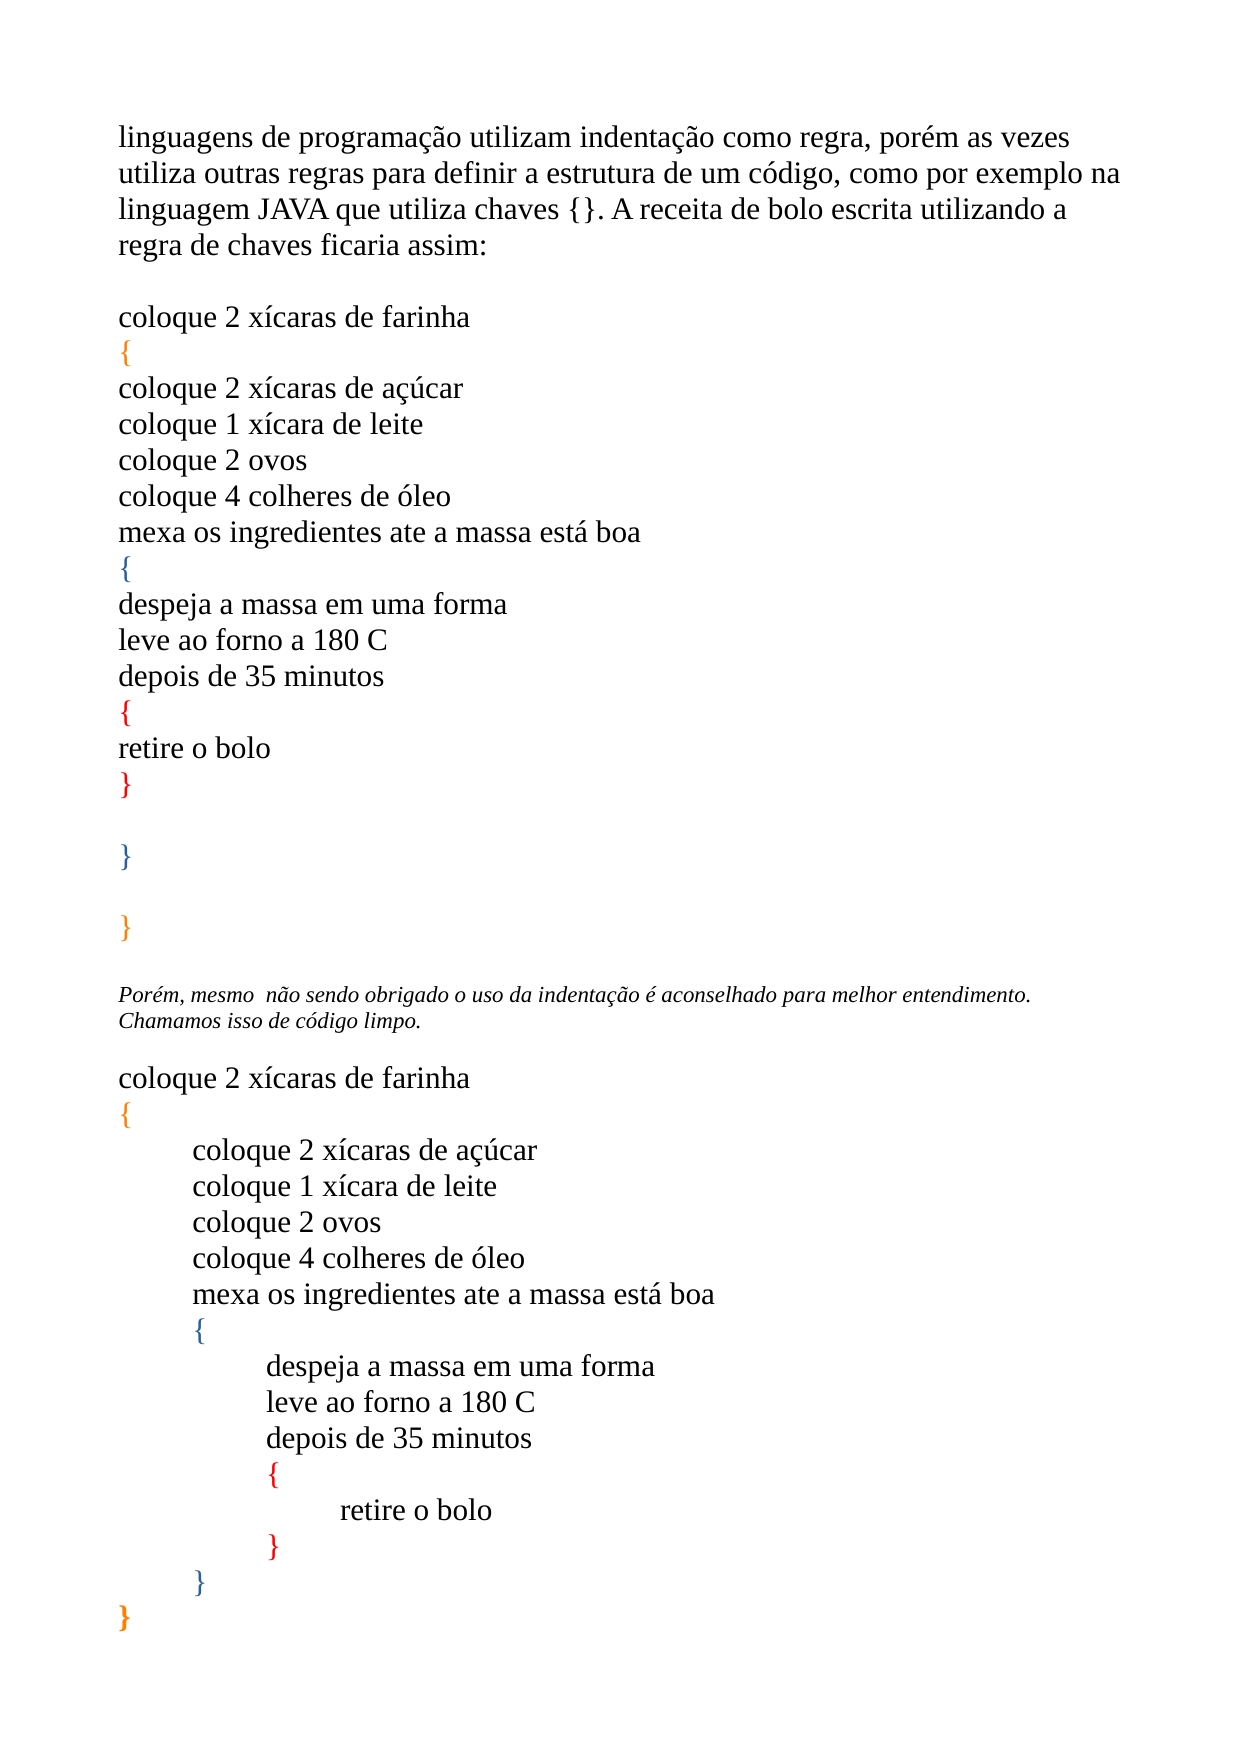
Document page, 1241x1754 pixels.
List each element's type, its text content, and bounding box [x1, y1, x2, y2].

text despeja a massa em uma forma [118, 1347, 1122, 1383]
text depois de 35 minutos [118, 1419, 1122, 1455]
text linguagens de programação utilizam indentação como regra, porém as vezes utiliza outras regras para definir a estrutura de um código, como por exemplo na linguagem JAVA que utiliza chaves {}. A receita de bolo escrita utilizando a regra de chaves ficaria assim: [118, 118, 1122, 262]
text leve ao forno a 180 C [118, 1383, 1122, 1419]
text mexa os ingredientes ate a massa está boa [118, 1275, 1122, 1311]
text coloque 2 xícaras de farinha [118, 1060, 1122, 1096]
text { [118, 1096, 1122, 1132]
text Porém, mesmo não sendo obrigado o uso da indentação é aconselhado para melhor entendimento. Chamamos isso de código limpo. [118, 981, 1122, 1033]
text depois de 35 minutos [118, 657, 1122, 693]
text coloque 2 ovos [118, 1203, 1122, 1239]
text { [118, 1311, 1122, 1347]
text } [118, 1563, 1122, 1599]
text { [118, 549, 1122, 585]
text despeja a massa em uma forma [118, 585, 1122, 621]
text { [118, 334, 1122, 370]
text } [118, 837, 1122, 873]
text leve ao forno a 180 C [118, 621, 1122, 657]
text mexa os ingredientes ate a massa está boa [118, 513, 1122, 549]
text coloque 4 colheres de óleo [118, 1239, 1122, 1275]
text } [118, 909, 1122, 945]
text coloque 1 xícara de leite [118, 1167, 1122, 1203]
text coloque 2 ovos [118, 442, 1122, 477]
text retire o bolo [118, 1491, 1122, 1527]
text coloque 4 colheres de óleo [118, 477, 1122, 513]
text } [118, 1599, 1122, 1635]
text { [118, 1455, 1122, 1491]
text coloque 2 xícaras de açúcar [118, 370, 1122, 406]
text coloque 2 xícaras de farinha [118, 298, 1122, 334]
text coloque 2 xícaras de açúcar [118, 1132, 1122, 1167]
text retire o bolo [118, 729, 1122, 765]
text { [118, 693, 1122, 729]
text coloque 1 xícara de leite [118, 406, 1122, 442]
text } [118, 765, 1122, 801]
text } [118, 1527, 1122, 1563]
